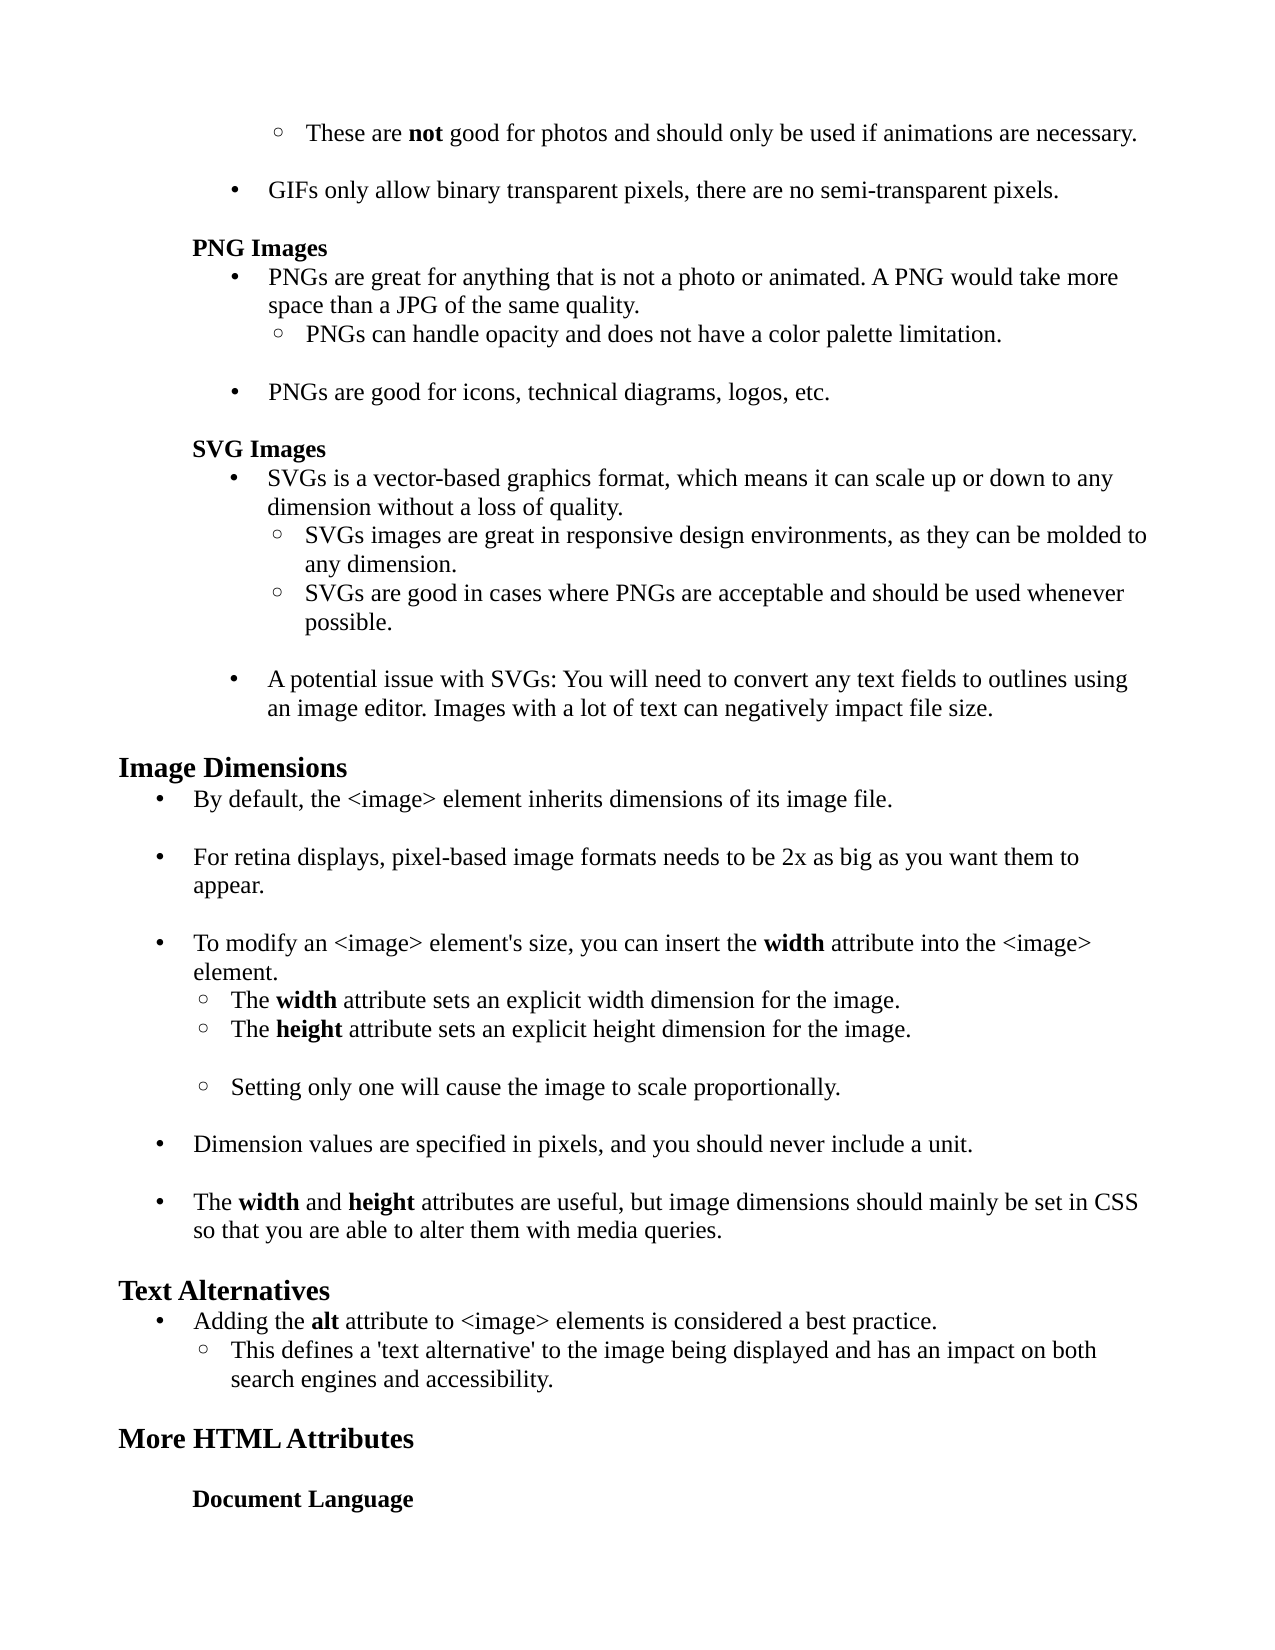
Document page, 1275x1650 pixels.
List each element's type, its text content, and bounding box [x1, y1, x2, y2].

list These are not good for photos and should only be used if animations are necessary. [268, 118, 1157, 147]
list A potential issue with SVGs: You will need to convert any text fields to outlines using an image editor. Images with a lot of text can negatively impact file size. [229, 664, 1157, 722]
text PNG Images [118, 233, 1157, 262]
text Document Language [118, 1484, 1157, 1512]
list PNGs can handle opacity and does not have a color palette limitation. [268, 319, 1157, 348]
list SVGs is a vector-based graphics format, which means it can scale up or down to any dimension without a loss of quality. [229, 463, 1157, 521]
list The height attribute sets an explicit height dimension for the image. [193, 1014, 1157, 1043]
list Dimension values are specified in pixels, and you should never include a unit. [156, 1129, 1157, 1158]
list GIFs only allow binary transparent pixels, there are no semi-transparent pixels. [231, 176, 1157, 204]
text More HTML Attributes [118, 1421, 1157, 1455]
list This defines a 'text alternative' to the image being displayed and has an impact on both search engines and accessibility. [193, 1335, 1157, 1393]
list The width attribute sets an explicit width dimension for the image. [193, 985, 1157, 1014]
text SVG Images [118, 434, 1157, 463]
list For retina displays, pixel-based image formats needs to be 2x as big as you want them to appear. [156, 842, 1157, 899]
list SVGs images are great in responsive design environments, as they can be molded to any dimension. [267, 521, 1157, 578]
list By default, the <image> element inherits dimensions of its image file. [156, 784, 1157, 813]
list Adding the alt attribute to <image> elements is considered a best practice. [156, 1306, 1157, 1335]
list PNGs are great for anything that is not a photo or animated. A PNG would take more space than a JPG of the same quality. [231, 262, 1157, 319]
list To modify an <image> element's size, you can insert the width attribute into the <image> element. [156, 928, 1157, 985]
list SVGs are good in cases where PNGs are acceptable and should be used whenever possible. [267, 578, 1157, 636]
list The width and height attributes are useful, but image dimensions should mainly be set in CSS so that you are able to alter them with media queries. [156, 1187, 1157, 1244]
text Text Alternatives [118, 1273, 1157, 1306]
list Setting only one will cause the image to scale proportionally. [193, 1072, 1157, 1100]
text Image Dimensions [118, 751, 1157, 784]
list PNGs are good for icons, technical diagrams, logos, etc. [231, 377, 1157, 406]
